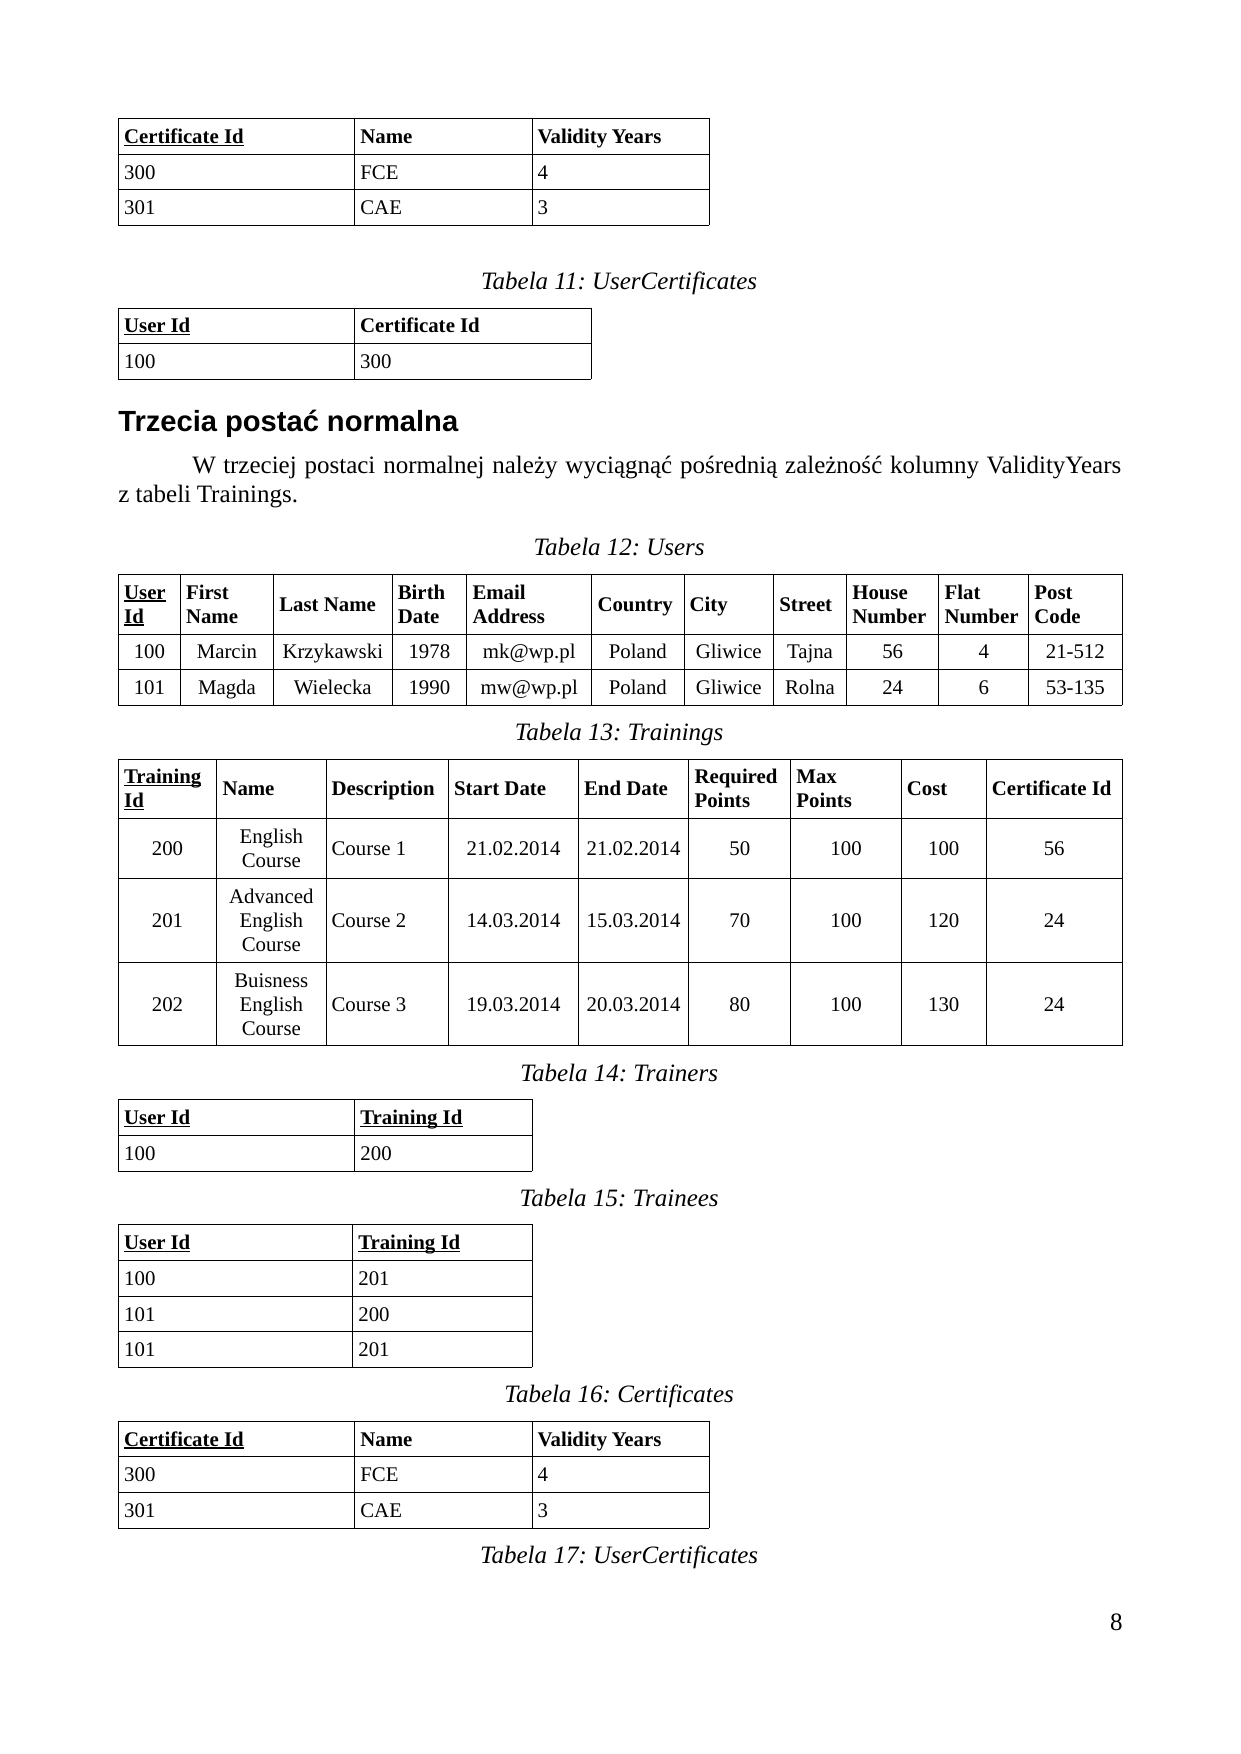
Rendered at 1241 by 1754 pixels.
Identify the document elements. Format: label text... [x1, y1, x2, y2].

table_header Certificate Id [987, 760, 1122, 818]
table_cell 200 [355, 1136, 532, 1171]
text Tabela 15: Trainees [118, 1183, 1122, 1212]
table_header Training Id [119, 760, 216, 818]
table_cell 100 [791, 879, 901, 962]
table_header Email Address [467, 575, 591, 633]
table_cell 201 [353, 1332, 532, 1367]
table_cell Course 2 [327, 879, 448, 962]
table_cell 1978 [393, 635, 466, 669]
table_header Training Id [353, 1225, 532, 1260]
table_cell Advanced English Course [217, 879, 326, 962]
table_cell 24 [987, 879, 1122, 962]
table_header Birth Date [393, 575, 466, 633]
table_cell Course 3 [327, 963, 448, 1045]
table_header User Id [119, 1225, 352, 1260]
table_header Country [592, 575, 684, 633]
table_header Certificate Id [355, 309, 591, 343]
table_cell 200 [353, 1297, 532, 1331]
table_header Certificate Id [119, 1422, 354, 1456]
table_cell 6 [939, 670, 1028, 705]
table_header City [685, 575, 773, 633]
table_cell 130 [902, 963, 986, 1045]
table_header Post Code [1029, 575, 1122, 633]
table_cell 101 [119, 1297, 352, 1331]
table_cell Poland [592, 670, 684, 705]
table_header User Id [119, 1100, 354, 1135]
table_cell 201 [353, 1261, 532, 1296]
table_cell 24 [847, 670, 938, 705]
table_cell English Course [217, 819, 326, 878]
text Tabela 13: Trainings [118, 717, 1122, 746]
table_cell 19.03.2014 [449, 963, 578, 1045]
table_header Last Name [274, 575, 392, 633]
table_cell 300 [119, 155, 354, 189]
table_header Description [327, 760, 448, 818]
table_header First Name [181, 575, 273, 633]
table_cell FCE [355, 1457, 532, 1492]
table_cell 120 [902, 879, 986, 962]
table_cell Gliwice [685, 635, 773, 669]
table_cell 24 [987, 963, 1122, 1045]
table_cell 101 [119, 1332, 352, 1367]
table_cell 100 [119, 344, 354, 379]
table_cell 300 [119, 1457, 354, 1492]
text Tabela 12: Users [118, 532, 1122, 561]
table_cell 56 [987, 819, 1122, 878]
text Tabela 14: Trainers [118, 1058, 1122, 1087]
table_header Name [355, 119, 532, 154]
table_cell 21.02.2014 [579, 819, 688, 878]
table_cell 301 [119, 1493, 354, 1528]
table_cell 20.03.2014 [579, 963, 688, 1045]
table_header Validity Years [533, 119, 709, 154]
table_cell 21-512 [1029, 635, 1122, 669]
table_cell Wielecka [274, 670, 392, 705]
table_header Required Points [689, 760, 790, 818]
table_cell mw@wp.pl [467, 670, 591, 705]
table_header Cost [902, 760, 986, 818]
table_header Name [217, 760, 326, 818]
table_cell 70 [689, 879, 790, 962]
text Tabela 16: Certificates [118, 1379, 1122, 1408]
table_cell 3 [533, 190, 709, 225]
table_cell 1990 [393, 670, 466, 705]
table_header End Date [579, 760, 688, 818]
table_cell 300 [355, 344, 591, 379]
table_cell 100 [791, 963, 901, 1045]
table_cell 80 [689, 963, 790, 1045]
table_cell Buisness English Course [217, 963, 326, 1045]
table_header Max Points [791, 760, 901, 818]
table_header Name [355, 1422, 532, 1456]
table_cell Krzykawski [274, 635, 392, 669]
table_cell FCE [355, 155, 532, 189]
table_cell CAE [355, 190, 532, 225]
table_header User Id [119, 309, 354, 343]
table_header User Id [119, 575, 180, 633]
table_cell 56 [847, 635, 938, 669]
table_cell Poland [592, 635, 684, 669]
table_header Start Date [449, 760, 578, 818]
table_header Certificate Id [119, 119, 354, 154]
table_cell Marcin [181, 635, 273, 669]
table_cell 4 [533, 155, 709, 189]
table_cell Rolna [774, 670, 846, 705]
table_cell 202 [119, 963, 216, 1045]
table_cell 53-135 [1029, 670, 1122, 705]
table_cell 100 [119, 1261, 352, 1296]
table_cell 301 [119, 190, 354, 225]
table_cell 21.02.2014 [449, 819, 578, 878]
table_cell 100 [791, 819, 901, 878]
table_cell 100 [902, 819, 986, 878]
table_cell 50 [689, 819, 790, 878]
table_cell 14.03.2014 [449, 879, 578, 962]
table_header House Number [847, 575, 938, 633]
table_cell 100 [119, 635, 180, 669]
table_cell 101 [119, 670, 180, 705]
table_cell Magda [181, 670, 273, 705]
table_cell 15.03.2014 [579, 879, 688, 962]
table_cell 200 [119, 819, 216, 878]
table_cell 4 [939, 635, 1028, 669]
table_cell Gliwice [685, 670, 773, 705]
table_cell mk@wp.pl [467, 635, 591, 669]
text W trzeciej postaci normalnej należy wyciągnąć pośrednią zależność kolumny ValidityYears z tabeli Trainings. [118, 450, 1122, 507]
table_header Training Id [355, 1100, 532, 1135]
table_cell 201 [119, 879, 216, 962]
table_cell CAE [355, 1493, 532, 1528]
table_header Street [774, 575, 846, 633]
table_cell Course 1 [327, 819, 448, 878]
text Tabela 17: UserCertificates [118, 1540, 1122, 1569]
text Tabela 11: UserCertificates [118, 266, 1122, 295]
table_cell 100 [119, 1136, 354, 1171]
table_header Flat Number [939, 575, 1028, 633]
table_cell 4 [533, 1457, 709, 1492]
table_header Validity Years [533, 1422, 709, 1456]
table_cell Tajna [774, 635, 846, 669]
table_cell 3 [533, 1493, 709, 1528]
subtitle Trzecia postać normalna [118, 404, 1122, 437]
